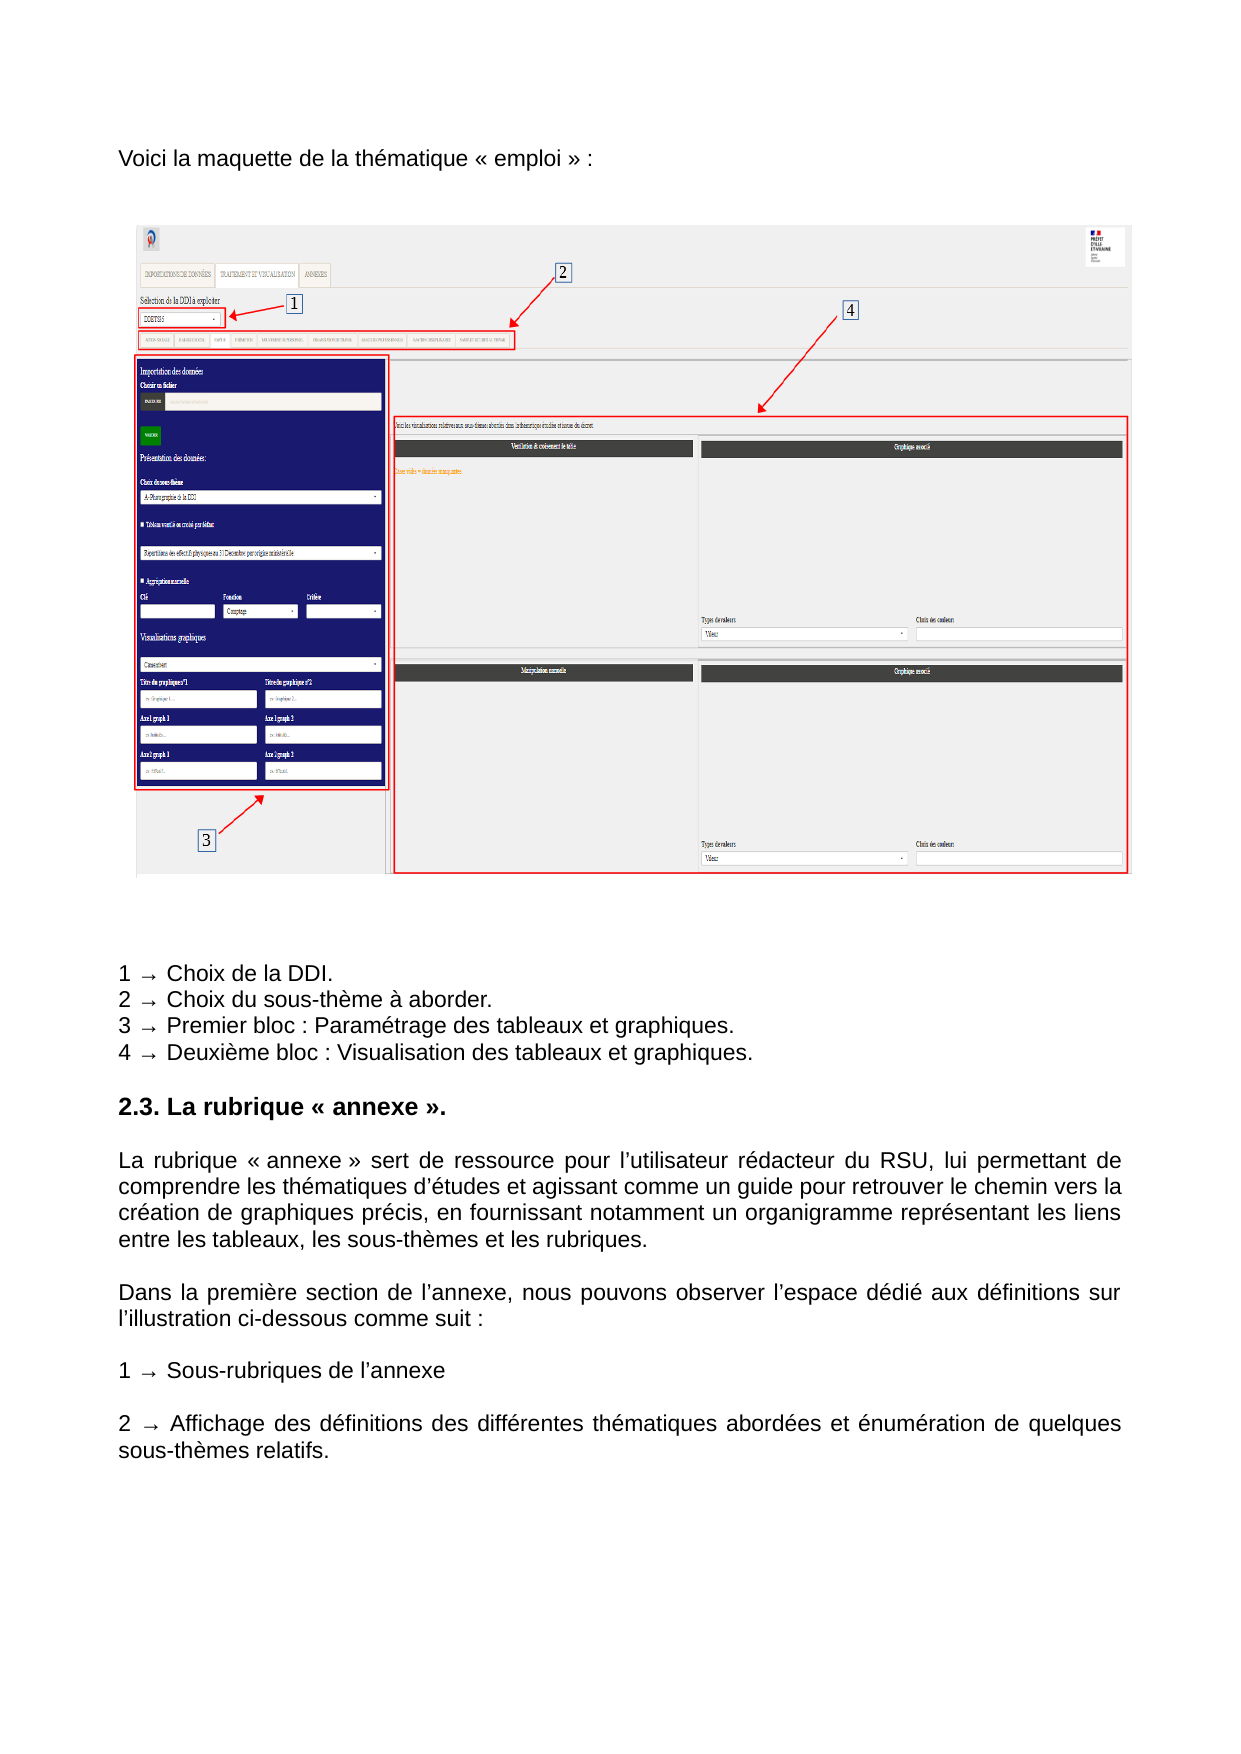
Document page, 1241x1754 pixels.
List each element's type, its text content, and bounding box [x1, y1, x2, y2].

text 2.3. La rubrique « annexe ». [118, 1092, 1122, 1120]
text 1 → Sous-rubriques de l’annexe [118, 1357, 1122, 1384]
text La rubrique « annexe » sert de ressource pour l’utilisateur rédacteur du RSU, lui permettant de comprendre les thématiques d’études et agissant comme un guide pour retrouver le chemin vers la création de graphiques précis, en fournissant notamment un organigramme représentant les liens entre les tableaux, les sous-thèmes et les rubriques. [118, 1147, 1122, 1252]
text 2 → Choix du sous-thème à aborder. [118, 986, 1122, 1012]
text Dans la première section de l’annexe, nous pouvons observer l’espace dédié aux définitions sur l’illustration ci-dessous comme suit : [118, 1278, 1122, 1331]
picture [128, 219, 1133, 881]
text 2 → Affichage des définitions des différentes thématiques abordées et énumération de quelques sous-thèmes relatifs. [118, 1410, 1122, 1463]
text Voici la maquette de la thématique « emploi » : [118, 144, 1122, 171]
text 4 → Deuxième bloc : Visualisation des tableaux et graphiques. [118, 1039, 1122, 1065]
text 1 → Choix de la DDI. [118, 960, 1122, 986]
text 3 → Premier bloc : Paramétrage des tableaux et graphiques. [118, 1012, 1122, 1039]
